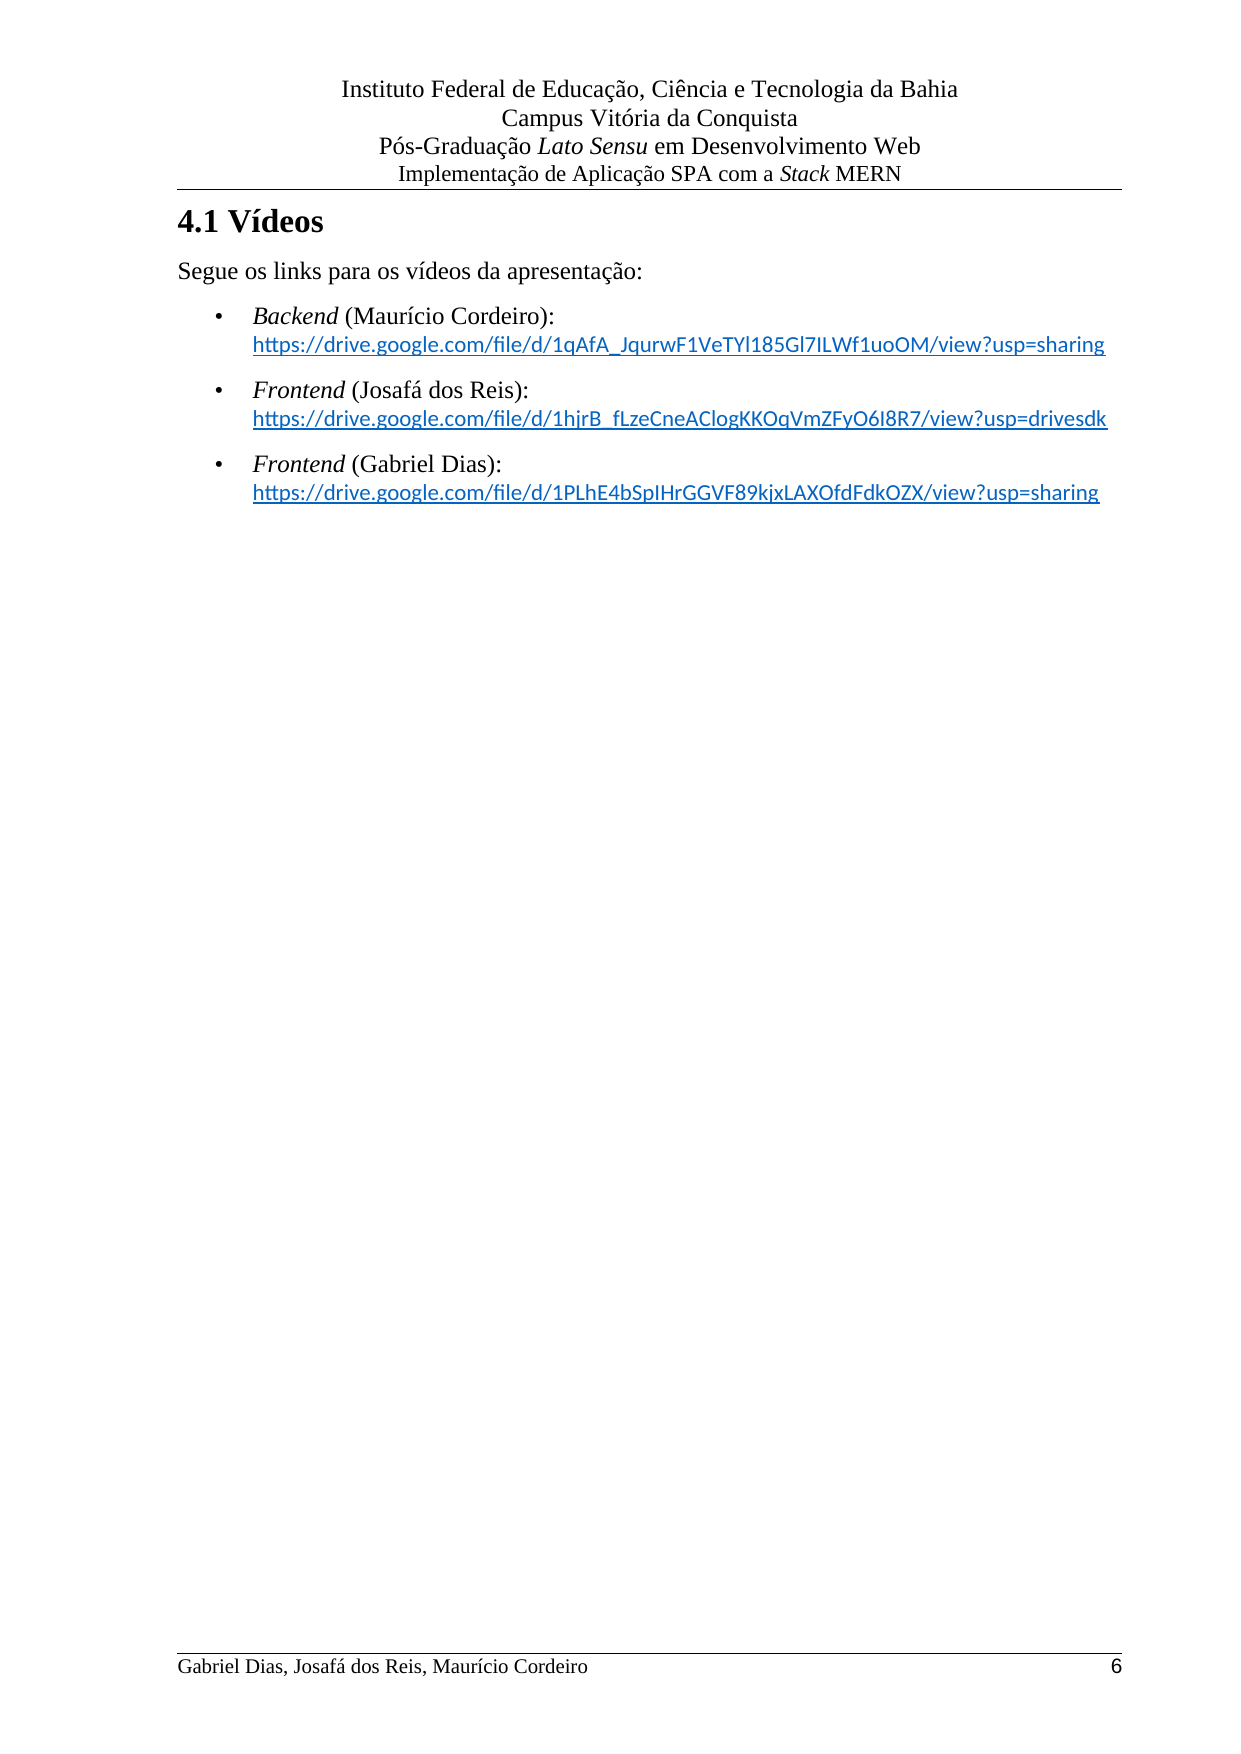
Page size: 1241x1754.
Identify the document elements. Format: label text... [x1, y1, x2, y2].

list Frontend (Gabriel Dias): https://drive.google.com/file/d/1PLhE4bSpIHrGGVF89kjxLAXOfdFdkOZX/view?usp=sharing [215, 449, 1122, 506]
text 4.1 Vídeos [177, 201, 1122, 239]
text Segue os links para os vídeos da apresentação: [177, 256, 1122, 285]
list Backend (Maurício Cordeiro): https://drive.google.com/file/d/1qAfA_JqurwF1VeTYl185Gl7ILWf1uoOM/view?usp=sharing [215, 301, 1122, 358]
list Frontend (Josafá dos Reis): https://drive.google.com/file/d/1hjrB_fLzeCneAClogKKOqVmZFyO6I8R7/view?usp=drivesdk [215, 375, 1122, 432]
